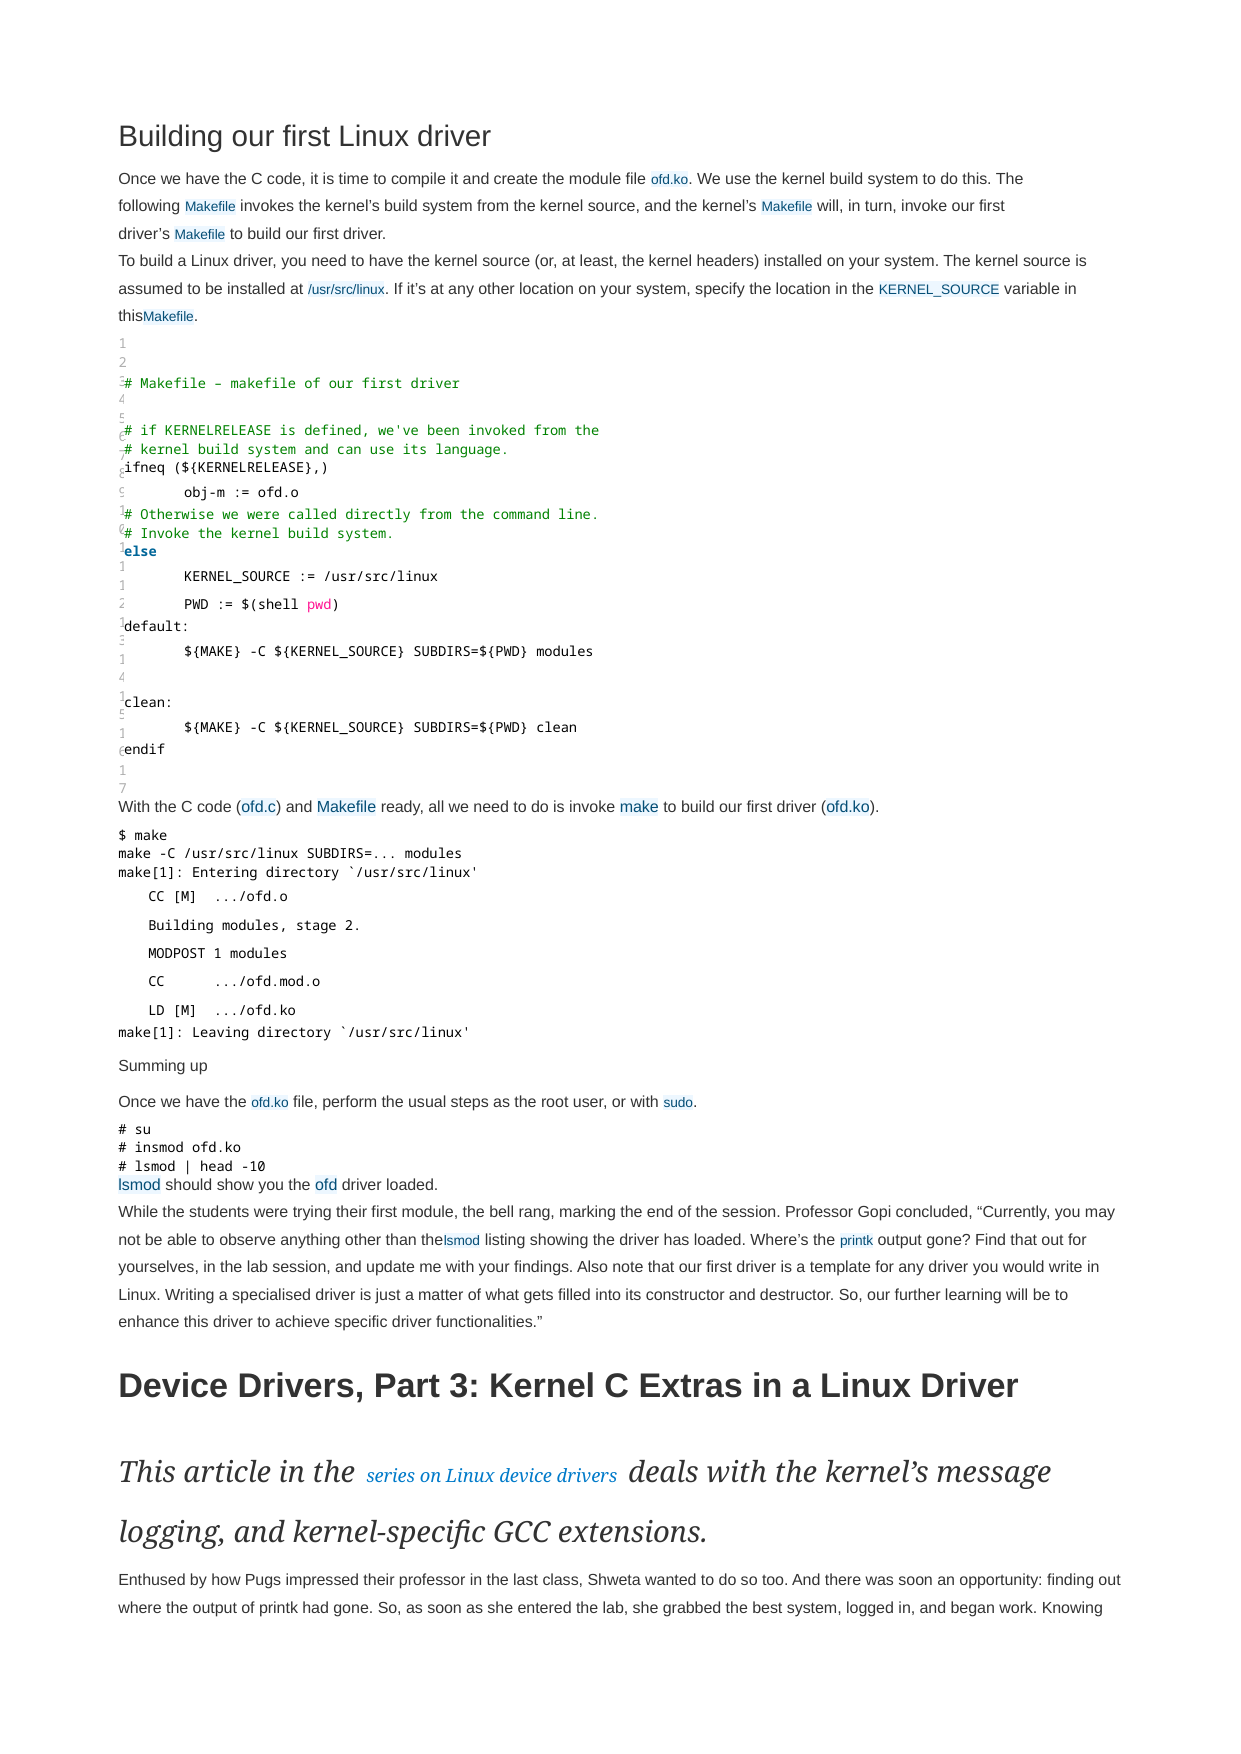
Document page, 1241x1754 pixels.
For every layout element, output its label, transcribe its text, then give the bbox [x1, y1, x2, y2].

text While the students were trying their first module, the bell rang, marking the end of the session. Professor Gopi concluded, “Currently, you may not be able to observe anything other than thelsmod listing showing the driver has loaded. Where’s the printk output gone? Find that out for yourselves, in the lab session, and update me with your findings. Also note that our first driver is a template for any driver you would write in Linux. Writing a specialised driver is just a matter of what gets filled into its constructor and destructor. So, our further learning will be to enhance this driver to achieve specific driver functionalities.” [118, 1203, 1122, 1331]
text With the C code (ofd.c) and Makefile ready, all we need to do is invoke make to build our first driver (ofd.ko). [118, 798, 1122, 816]
text To build a Linux driver, you need to have the kernel source (or, at least, the kernel headers) installed on your system. The kernel source is assumed to be installed at /usr/src/linux. If it’s at any other location on your system, specify the location in the KERNEL_SOURCE variable in thisMakefile. [118, 252, 1122, 325]
text Once we have the ofd.ko file, perform the usual steps as the root user, or with sudo. [118, 1092, 1122, 1111]
table_header $ make make -C /usr/src/linux SUBDIRS=... modules make[1]: Entering directory `/usr/src/linux' CC [M] .../ofd.o Building modules, stage 2. MODPOST 1 modules CC .../ofd.mod.o LD [M] .../ofd.ko make[1]: Leaving directory `/usr/src/linux' [118, 825, 1122, 1041]
text Once we have the C code, it is time to compile it and create the module file ofd.ko. We use the kernel build system to do this. The following Makefile invokes the kernel’s build system from the kernel source, and the kernel’s Makefile will, in turn, invoke our first driver’s Makefile to build our first driver. [118, 169, 1122, 243]
text lsmod should show you the ofd driver loaded. [118, 1175, 1122, 1194]
table_header # su # insmod ofd.ko # lsmod | head -10 [118, 1120, 1122, 1175]
text Enthused by how Pugs impressed their professor in the last class, Shweta wanted to do so too. And there was soon an opportunity: finding out where the output of printk had gone. So, as soon as she entered the lab, she grabbed the best system, logged in, and began work. Knowing [118, 1571, 1122, 1616]
subtitle Device Drivers, Part 3: Kernel C Extras in a Linux Driver [118, 1365, 1122, 1404]
subtitle Summing up [118, 1041, 1122, 1075]
table_header 1 2 3 4 5 6 7 8 9 10 11 12 13 14 15 16 17 [118, 334, 124, 798]
table_header # Makefile – makefile of our first driver # if KERNELRELEASE is defined, we've been invoked from the # kernel build system and can use its language. ifneq (${KERNELRELEASE},) obj-m := ofd.o # Otherwise we were called directly from the command line. # Invoke the kernel build system. else KERNEL_SOURCE := /usr/src/linux PWD := $(shell pwd) default: ${MAKE} -C ${KERNEL_SOURCE} SUBDIRS=${PWD} modules clean: ${MAKE} -C ${KERNEL_SOURCE} SUBDIRS=${PWD} clean endif [124, 334, 1240, 798]
text This article in the series on Linux device drivers deals with the kernel’s message logging, and kernel-specific GCC extensions. [118, 1452, 1122, 1551]
subtitle Building our first Linux driver [118, 118, 1122, 152]
